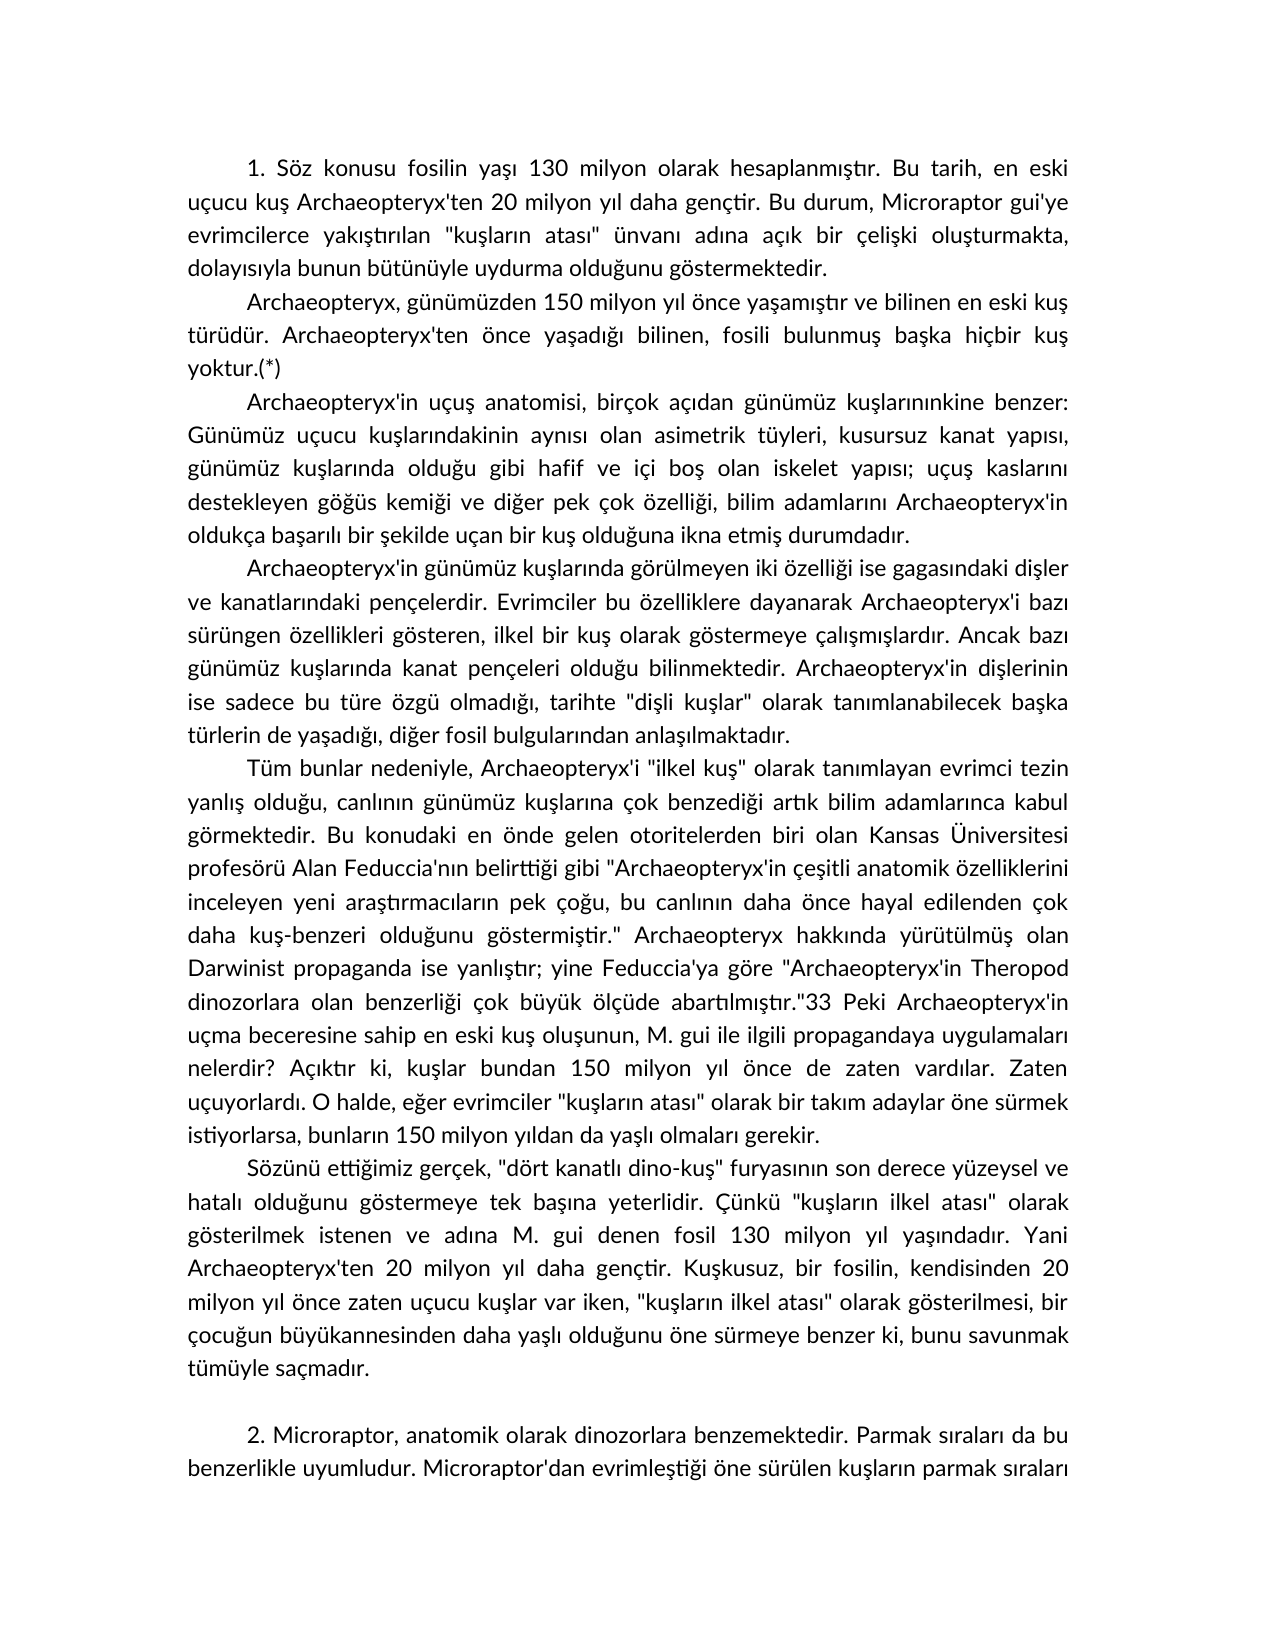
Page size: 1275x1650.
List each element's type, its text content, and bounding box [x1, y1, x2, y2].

text Archaeopteryx'in günümüz kuşlarında görülmeyen iki özelliği ise gagasındaki dişler ve kanatlarındaki pençelerdir. Evrimciler bu özelliklere dayanarak Archaeopteryx'i bazı sürüngen özellikleri gösteren, ilkel bir kuş olarak göstermeye çalışmışlardır. Ancak bazı günümüz kuşlarında kanat pençeleri olduğu bilinmektedir. Archaeopteryx'in dişlerinin ise sadece bu türe özgü olmadığı, tarihte "dişli kuşlar" olarak tanımlanabilecek başka türlerin de yaşadığı, diğer fosil bulgularından anlaşılmaktadır. [187, 550, 1070, 750]
text 2. Microraptor, anatomik olarak dinozorlara benzemektedir. Parmak sıraları da bu benzerlikle uyumludur. Microraptor'dan evrimleştiği öne sürülen kuşların parmak sıraları [187, 1417, 1070, 1483]
text Archaeopteryx, günümüzden 150 milyon yıl önce yaşamıştır ve bilinen en eski kuş türüdür. Archaeopteryx'ten önce yaşadığı bilinen, fosili bulunmuş başka hiçbir kuş yoktur.(*) [187, 283, 1070, 383]
text 1. Söz konusu fosilin yaşı 130 milyon olarak hesaplanmıştır. Bu tarih, en eski uçucu kuş Archaeopteryx'ten 20 milyon yıl daha gençtir. Bu durum, Microraptor gui'ye evrimcilerce yakıştırılan "kuşların atası" ünvanı adına açık bir çelişki oluşturmakta, dolayısıyla bunun bütünüyle uydurma olduğunu göstermektedir. [187, 150, 1070, 283]
text Sözünü ettiğimiz gerçek, "dört kanatlı dino-kuş" furyasının son derece yüzeysel ve hatalı olduğunu göstermeye tek başına yeterlidir. Çünkü "kuşların ilkel atası" olarak gösterilmek istenen ve adına M. gui denen fosil 130 milyon yıl yaşındadır. Yani Archaeopteryx'ten 20 milyon yıl daha gençtir. Kuşkusuz, bir fosilin, kendisinden 20 milyon yıl önce zaten uçucu kuşlar var iken, "kuşların ilkel atası" olarak gösterilmesi, bir çocuğun büyükannesinden daha yaşlı olduğunu öne sürmeye benzer ki, bunu savunmak tümüyle saçmadır. [187, 1150, 1070, 1383]
text Tüm bunlar nedeniyle, Archaeopteryx'i "ilkel kuş" olarak tanımlayan evrimci tezin yanlış olduğu, canlının günümüz kuşlarına çok benzediği artık bilim adamlarınca kabul görmektedir. Bu konudaki en önde gelen otoritelerden biri olan Kansas Üniversitesi profesörü Alan Feduccia'nın belirttiği gibi "Archaeopteryx'in çeşitli anatomik özelliklerini inceleyen yeni araştırmacıların pek çoğu, bu canlının daha önce hayal edilenden çok daha kuş-benzeri olduğunu göstermiştir." Archaeopteryx hakkında yürütülmüş olan Darwinist propaganda ise yanlıştır; yine Feduccia'ya göre "Archaeopteryx'in Theropod dinozorlara olan benzerliği çok büyük ölçüde abartılmıştır."33 Peki Archaeopteryx'in uçma beceresine sahip en eski kuş oluşunun, M. gui ile ilgili propagandaya uygulamaları nelerdir? Açıktır ki, kuşlar bundan 150 milyon yıl önce de zaten vardılar. Zaten uçuyorlardı. O halde, eğer evrimciler "kuşların atası" olarak bir takım adaylar öne sürmek istiyorlarsa, bunların 150 milyon yıldan da yaşlı olmaları gerekir. [187, 750, 1070, 1150]
text Archaeopteryx'in uçuş anatomisi, birçok açıdan günümüz kuşlarınınkine benzer: Günümüz uçucu kuşlarındakinin aynısı olan asimetrik tüyleri, kusursuz kanat yapısı, günümüz kuşlarında olduğu gibi hafif ve içi boş olan iskelet yapısı; uçuş kaslarını destekleyen göğüs kemiği ve diğer pek çok özelliği, bilim adamlarını Archaeopteryx'in oldukça başarılı bir şekilde uçan bir kuş olduğuna ikna etmiş durumdadır. [187, 383, 1070, 550]
